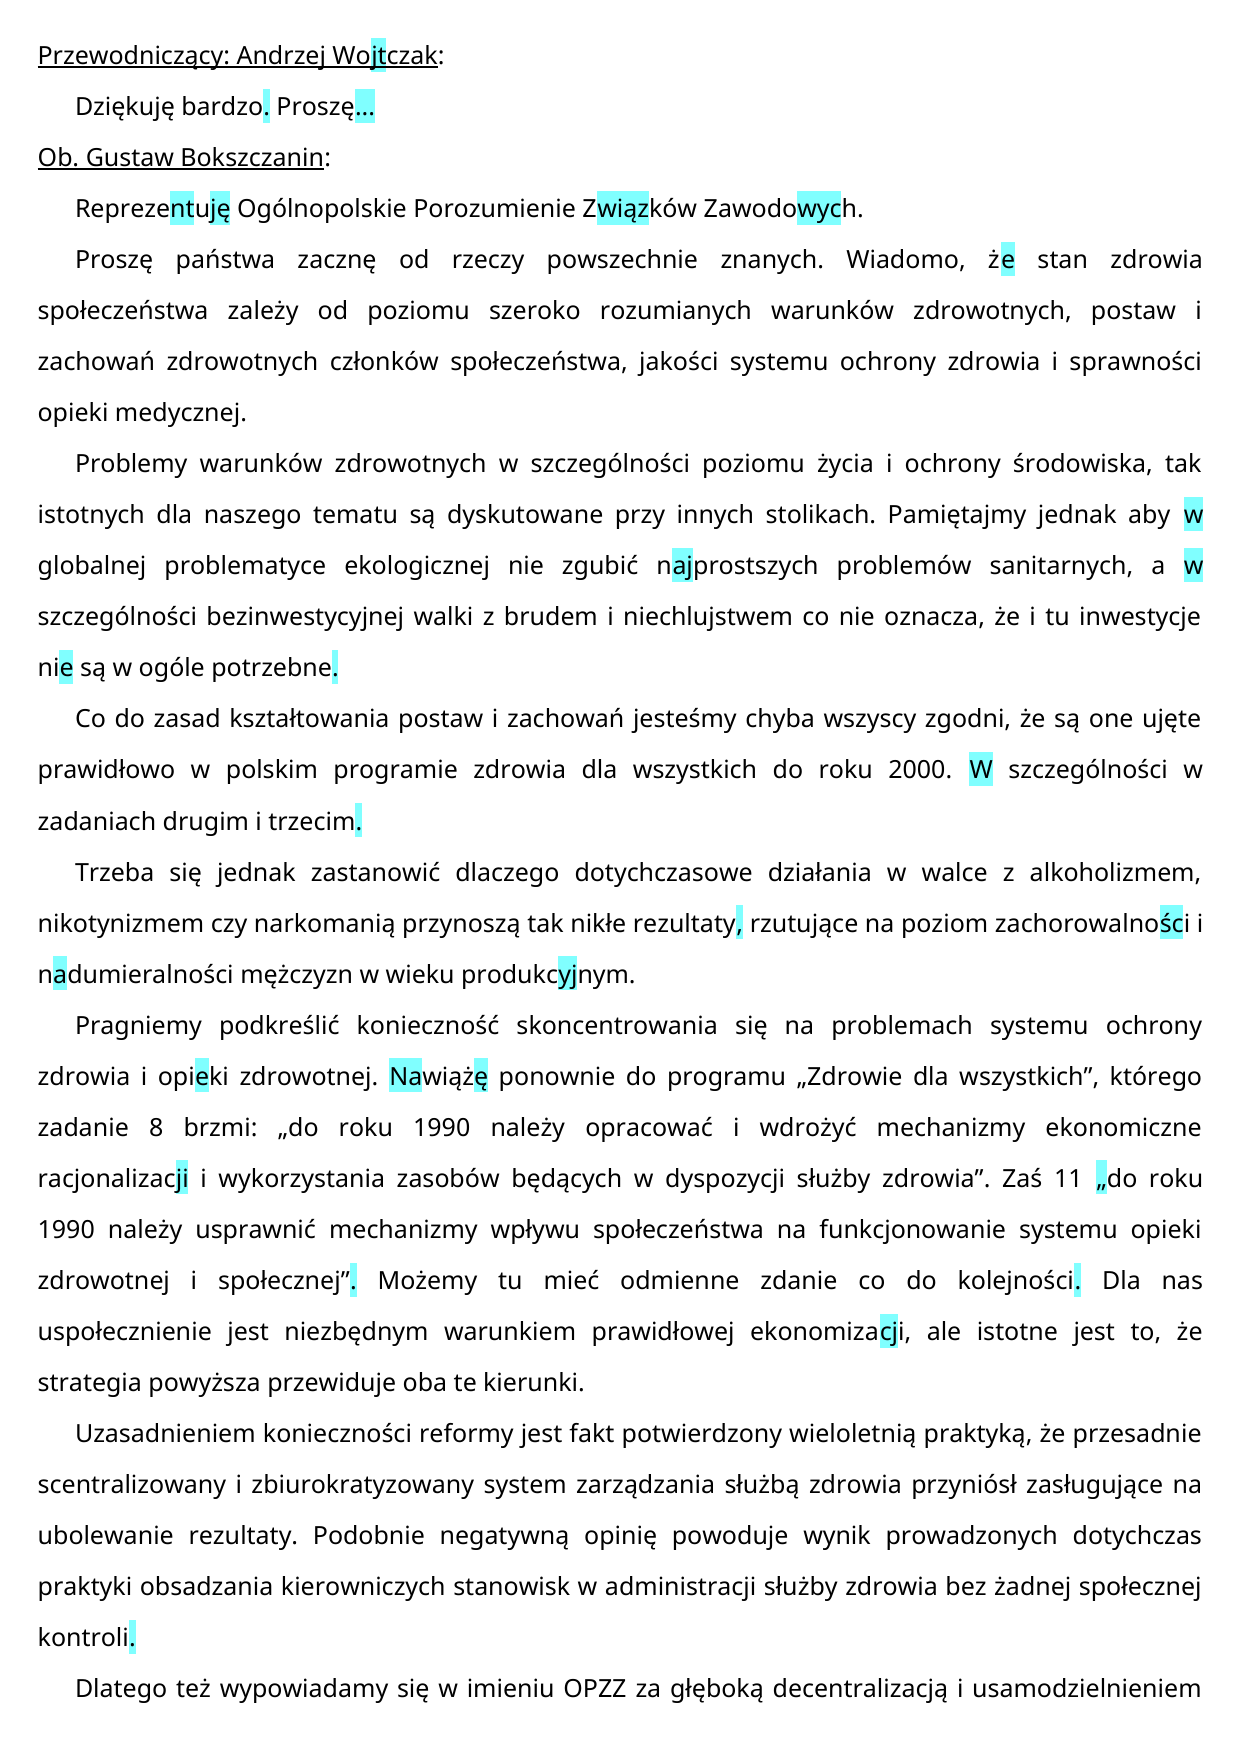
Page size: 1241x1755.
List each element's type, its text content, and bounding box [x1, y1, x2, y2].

text Dziękuję bardzo. Proszę... [37, 88, 1203, 123]
text Reprezentuję Ogólnopolskie Porozumienie Związków Zawodowych. [37, 191, 1203, 225]
text Ob. Gustaw Bokszczanin: [37, 139, 1203, 174]
text Przewodniczący: Andrzej Wojtczak: [37, 37, 1203, 72]
text Pragniemy podkreślić konieczność skoncentrowania się na problemach systemu ochrony zdrowia i opieki zdrowotnej. Nawiążę ponownie do programu „Zdrowie dla wszystkich”, którego zadanie 8 brzmi: „do roku 1990 należy opracować i wdrożyć mechanizmy ekonomiczne racjonalizacji i wykorzystania zasobów będących w dyspozycji służby zdrowia”. Zaś 11 „do roku 1990 należy usprawnić mechanizmy wpływu społeczeństwa na funkcjonowanie systemu opieki zdrowotnej i społecznej”. Możemy tu mieć odmienne zdanie co do kolejności. Dla nas uspołecznienie jest niezbędnym warunkiem prawidłowej ekonomizacji, ale istotne jest to, że strategia powyższa przewiduje oba te kierunki. [37, 1007, 1203, 1399]
text Proszę państwa zacznę od rzeczy powszechnie znanych. Wiadomo, że stan zdrowia społeczeństwa zależy od poziomu szeroko rozumianych warunków zdrowotnych, postaw i zachowań zdrowotnych członków społeczeństwa, jakości systemu ochrony zdrowia i sprawności opieki medycznej. [37, 242, 1203, 429]
text Problemy warunków zdrowotnych w szczególności poziomu życia i ochrony środowiska, tak istotnych dla naszego tematu są dyskutowane przy innych stolikach. Pamiętajmy jednak aby w globalnej problematyce ekologicznej nie zgubić najprostszych problemów sanitarnych, a w szczególności bezinwestycyjnej walki z brudem i niechlujstwem co nie oznacza, że i tu inwestycje nie są w ogóle potrzebne. [37, 446, 1203, 684]
text Uzasadnieniem konieczności reformy jest fakt potwierdzony wieloletnią praktyką, że przesadnie scentralizowany i zbiurokratyzowany system zarządzania służbą zdrowia przyniósł zasługujące na ubolewanie rezultaty. Podobnie negatywną opinię powoduje wynik prowadzonych dotychczas praktyki obsadzania kierowniczych stanowisk w administracji służby zdrowia bez żadnej społecznej kontroli. [37, 1416, 1203, 1654]
text Co do zasad kształtowania postaw i zachowań jesteśmy chyba wszyscy zgodni, że są one ujęte prawidłowo w polskim programie zdrowia dla wszystkich do roku 2000. W szczególności w zadaniach drugim i trzecim. [37, 701, 1203, 837]
text Trzeba się jednak zastanowić dlaczego dotychczasowe działania w walce z alkoholizmem, nikotynizmem czy narkomanią przynoszą tak nikłe rezultaty, rzutujące na poziom zachorowalności i nadumieralności mężczyzn w wieku produkcyjnym. [37, 854, 1203, 990]
text Dlatego też wypowiadamy się w imieniu OPZZ za głęboką decentralizacją i usamodzielnieniem [37, 1671, 1203, 1705]
